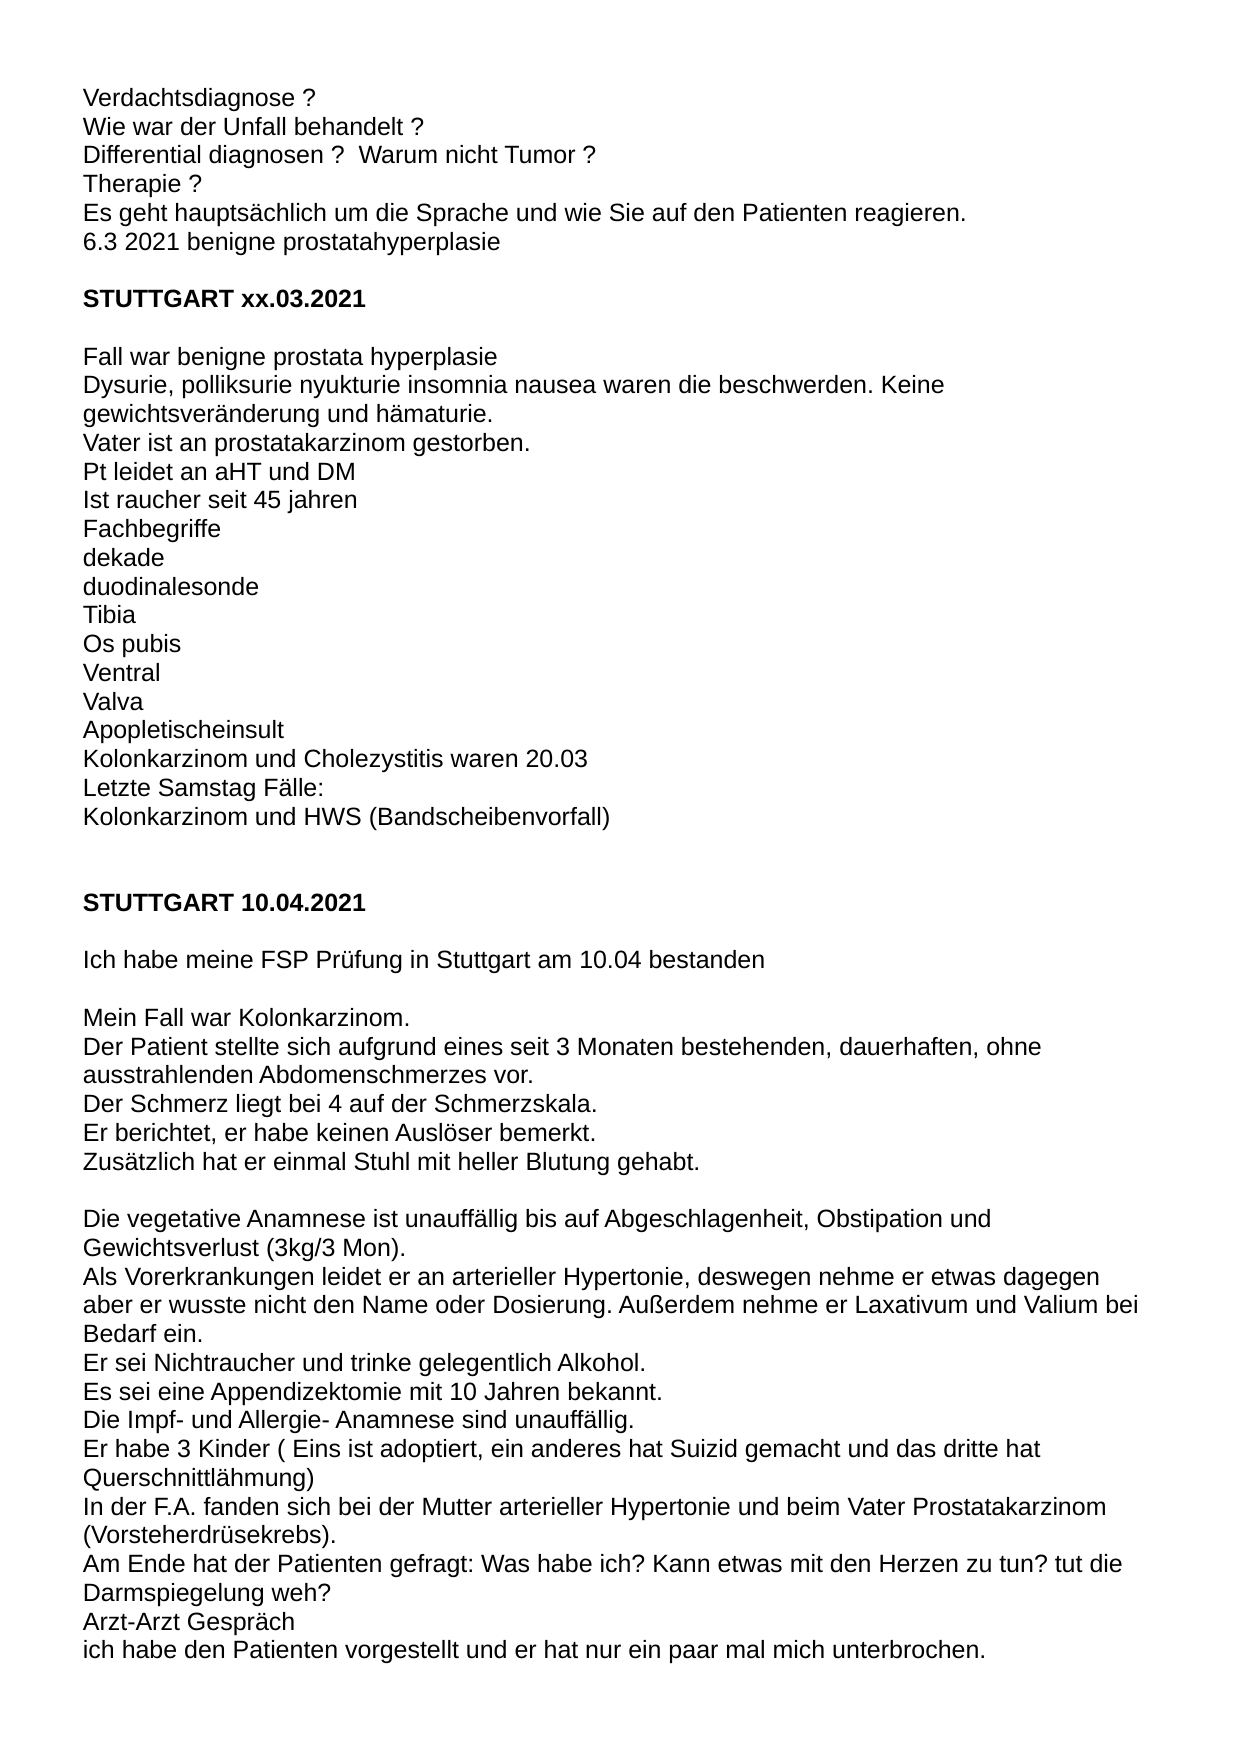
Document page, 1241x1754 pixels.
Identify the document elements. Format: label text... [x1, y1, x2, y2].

text Ist raucher seit 45 jahren [83, 485, 1157, 514]
text Der Patient stellte sich aufgrund eines seit 3 Monaten bestehenden, dauerhaften, ohne ausstrahlenden Abdomenschmerzes vor. [83, 1031, 1157, 1089]
text Mein Fall war Kolonkarzinom. [83, 1003, 1157, 1031]
text Vater ist an prostatakarzinom gestorben. [83, 428, 1157, 456]
text Verdachtsdiagnose ? [83, 83, 1157, 111]
text 6.3 2021 benigne prostatahyperplasie [83, 226, 1157, 255]
text Valva [83, 686, 1157, 715]
text Er berichtet, er habe keinen Auslöser bemerkt. [83, 1118, 1157, 1146]
text Die Impf- und Allergie- Anamnese sind unauffällig. [83, 1405, 1157, 1434]
text duodinalesonde [83, 571, 1157, 600]
text Letzte Samstag Fälle: [83, 773, 1157, 801]
text Apopletischeinsult [83, 715, 1157, 744]
text Ich habe meine FSP Prüfung in Stuttgart am 10.04 bestanden [83, 945, 1157, 974]
text Kolonkarzinom und HWS (Bandscheibenvorfall) [83, 801, 1157, 830]
text Am Ende hat der Patienten gefragt: Was habe ich? Kann etwas mit den Herzen zu tun? tut die Darmspiegelung weh? [83, 1549, 1157, 1606]
text STUTTGART xx.03.2021 [83, 284, 1157, 313]
text Kolonkarzinom und Cholezystitis waren 20.03 [83, 744, 1157, 773]
text STUTTGART 10.04.2021 [83, 888, 1157, 916]
text Fachbegriffe [83, 514, 1157, 543]
text Dysurie, polliksurie nyukturie insomnia nausea waren die beschwerden. Keine gewichtsveränderung und hämaturie. [83, 370, 1157, 428]
text Es sei eine Appendizektomie mit 10 Jahren bekannt. [83, 1376, 1157, 1405]
text Arzt-Arzt Gespräch [83, 1606, 1157, 1635]
text ich habe den Patienten vorgestellt und er hat nur ein paar mal mich unterbrochen. [83, 1635, 1157, 1664]
text Wie war der Unfall behandelt ? [83, 111, 1157, 140]
text Die vegetative Anamnese ist unauffällig bis auf Abgeschlagenheit, Obstipation und Gewichtsverlust (3kg/3 Mon). [83, 1204, 1157, 1261]
text Er habe 3 Kinder ( Eins ist adoptiert, ein anderes hat Suizid gemacht und das dritte hat Querschnittlähmung) [83, 1434, 1157, 1491]
text dekade [83, 543, 1157, 571]
text Pt leidet an aHT und DM [83, 456, 1157, 485]
text Therapie ? [83, 169, 1157, 198]
text Differential diagnosen ? Warum nicht Tumor ? [83, 140, 1157, 169]
text Es geht hauptsächlich um die Sprache und wie Sie auf den Patienten reagieren. [83, 198, 1157, 226]
text Als Vorerkrankungen leidet er an arterieller Hypertonie, deswegen nehme er etwas dagegen aber er wusste nicht den Name oder Dosierung. Außerdem nehme er Laxativum und Valium bei Bedarf ein. [83, 1261, 1157, 1348]
text Os pubis [83, 629, 1157, 658]
text In der F.A. fanden sich bei der Mutter arterieller Hypertonie und beim Vater Prostatakarzinom (Vorsteherdrüsekrebs). [83, 1491, 1157, 1549]
text Zusätzlich hat er einmal Stuhl mit heller Blutung gehabt. [83, 1146, 1157, 1175]
text Fall war benigne prostata hyperplasie [83, 341, 1157, 370]
text Tibia [83, 600, 1157, 629]
text Ventral [83, 658, 1157, 686]
text Der Schmerz liegt bei 4 auf der Schmerzskala. [83, 1089, 1157, 1118]
text Er sei Nichtraucher und trinke gelegentlich Alkohol. [83, 1348, 1157, 1376]
